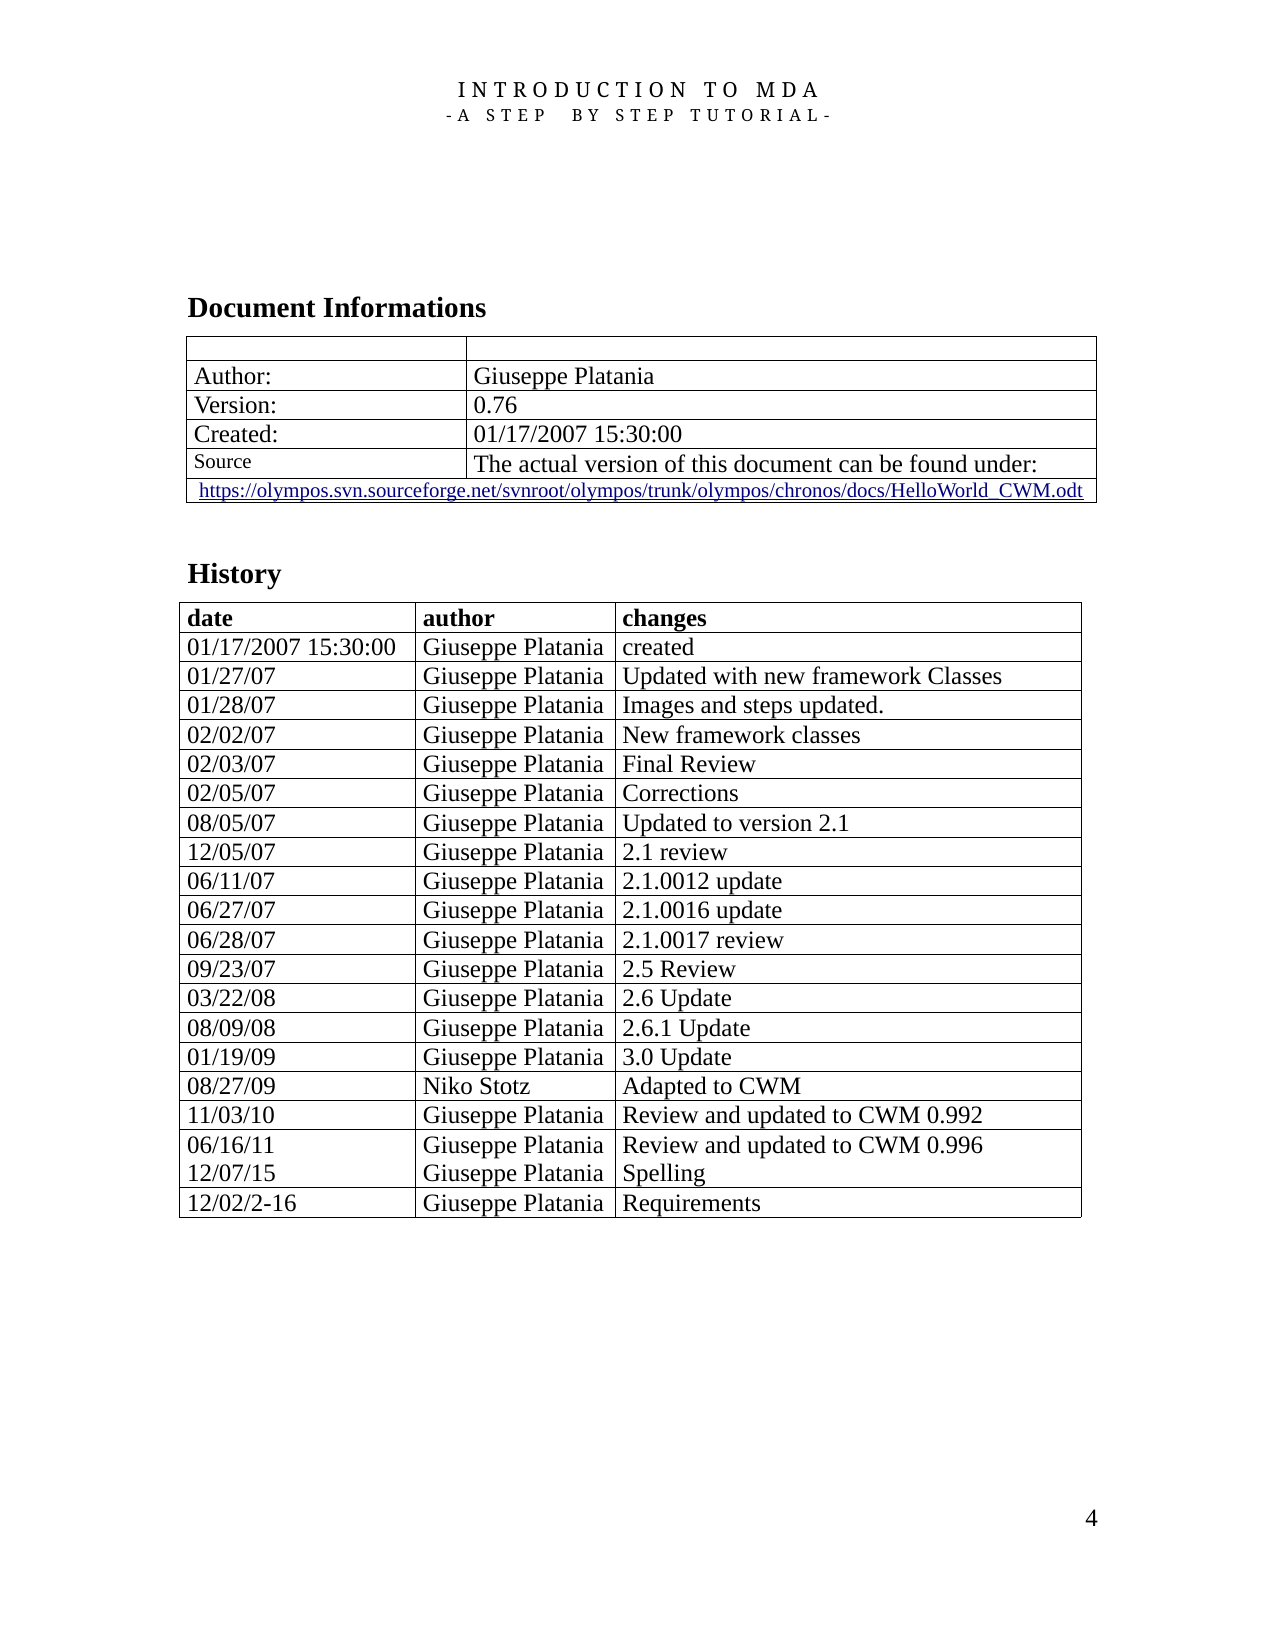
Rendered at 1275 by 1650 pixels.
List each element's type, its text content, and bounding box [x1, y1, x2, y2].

table_cell Spelling [616, 1159, 1081, 1187]
table_cell 2.6 Update [616, 984, 1081, 1012]
table_cell 11/03/10 [180, 1101, 415, 1129]
table_cell Updated to version 2.1 [616, 808, 1081, 836]
table_cell Giuseppe Platania [467, 361, 1096, 389]
table_header date [180, 603, 415, 632]
table_cell Source [187, 449, 466, 477]
table_cell Giuseppe Platania [416, 867, 615, 895]
table_cell Giuseppe Platania [416, 1013, 615, 1041]
table_cell 2.6.1 Update [616, 1013, 1081, 1041]
table_cell Author: [187, 361, 466, 389]
table_cell Giuseppe Platania [416, 896, 615, 924]
table_cell 12/02/2-16 [180, 1188, 415, 1216]
table_cell 2.1.0012 update [616, 867, 1081, 895]
table_cell Review and updated to CWM 0.996 [616, 1130, 1081, 1158]
table_cell 06/27/07 [180, 896, 415, 924]
table_cell Final Review [616, 750, 1081, 778]
table_cell Version: [187, 391, 466, 419]
table_cell Niko Stotz [416, 1072, 615, 1100]
table_cell 01/19/09 [180, 1043, 415, 1071]
table_cell 12/05/07 [180, 838, 415, 866]
table_cell Corrections [616, 779, 1081, 807]
table_cell 0.76 [467, 391, 1096, 419]
table_cell 02/05/07 [180, 779, 415, 807]
table_cell Giuseppe Platania [416, 808, 615, 836]
table_cell Review and updated to CWM 0.992 [616, 1101, 1081, 1129]
table_cell 2.1.0016 update [616, 896, 1081, 924]
table_cell Adapted to CWM [616, 1072, 1081, 1100]
table_cell 2.5 Review [616, 955, 1081, 983]
table_cell The actual version of this document can be found under: [467, 449, 1096, 477]
subtitle Document Informations [187, 290, 1087, 323]
table_cell Giuseppe Platania [416, 1188, 615, 1216]
table_header changes [616, 603, 1081, 632]
subtitle History [187, 556, 1087, 590]
table_header [467, 337, 1096, 360]
table_cell 06/28/07 [180, 925, 415, 953]
table_cell 02/03/07 [180, 750, 415, 778]
table_cell 08/27/09 [180, 1072, 415, 1100]
table_cell 2.1.0017 review [616, 925, 1081, 953]
table_cell 01/27/07 [180, 662, 415, 690]
table_cell 06/11/07 [180, 867, 415, 895]
table_cell 03/22/08 [180, 984, 415, 1012]
table_cell Giuseppe Platania [416, 779, 615, 807]
table_cell 01/17/2007 15:30:00 [467, 420, 1096, 448]
table_cell 08/09/08 [180, 1013, 415, 1041]
table_cell 01/28/07 [180, 691, 415, 719]
table_cell Created: [187, 420, 466, 448]
table_cell 3.0 Update [616, 1043, 1081, 1071]
table_cell https://olympos.svn.sourceforge.net/svnroot/olympos/trunk/olympos/chronos/docs/HelloWorld_CWM.odt [187, 479, 1096, 502]
table_cell created [616, 633, 1081, 661]
table_cell Giuseppe Platania [416, 955, 615, 983]
table_cell Giuseppe Platania [416, 1101, 615, 1129]
table_cell 2.1 review [616, 838, 1081, 866]
table_cell 01/17/2007 15:30:00 [180, 633, 415, 661]
table_cell New framework classes [616, 720, 1081, 749]
table_cell Giuseppe Platania [416, 691, 615, 719]
table_cell 02/02/07 [180, 720, 415, 749]
table_cell Giuseppe Platania [416, 984, 615, 1012]
table_cell Updated with new framework Classes [616, 662, 1081, 690]
table_cell Giuseppe Platania [416, 1159, 615, 1187]
table_header author [416, 603, 615, 632]
table_cell Giuseppe Platania [416, 662, 615, 690]
table_cell 12/07/15 [180, 1159, 415, 1187]
table_cell 09/23/07 [180, 955, 415, 983]
table_cell Giuseppe Platania [416, 1043, 615, 1071]
table_cell Giuseppe Platania [416, 750, 615, 778]
table_cell Giuseppe Platania [416, 838, 615, 866]
table_cell Giuseppe Platania [416, 633, 615, 661]
table_cell Giuseppe Platania [416, 720, 615, 749]
table_cell Images and steps updated. [616, 691, 1081, 719]
table_cell Giuseppe Platania [416, 925, 615, 953]
table_cell Giuseppe Platania [416, 1130, 615, 1158]
table_cell 08/05/07 [180, 808, 415, 836]
table_header [187, 337, 466, 360]
table_cell Requirements [616, 1188, 1081, 1216]
table_cell 06/16/11 [180, 1130, 415, 1158]
